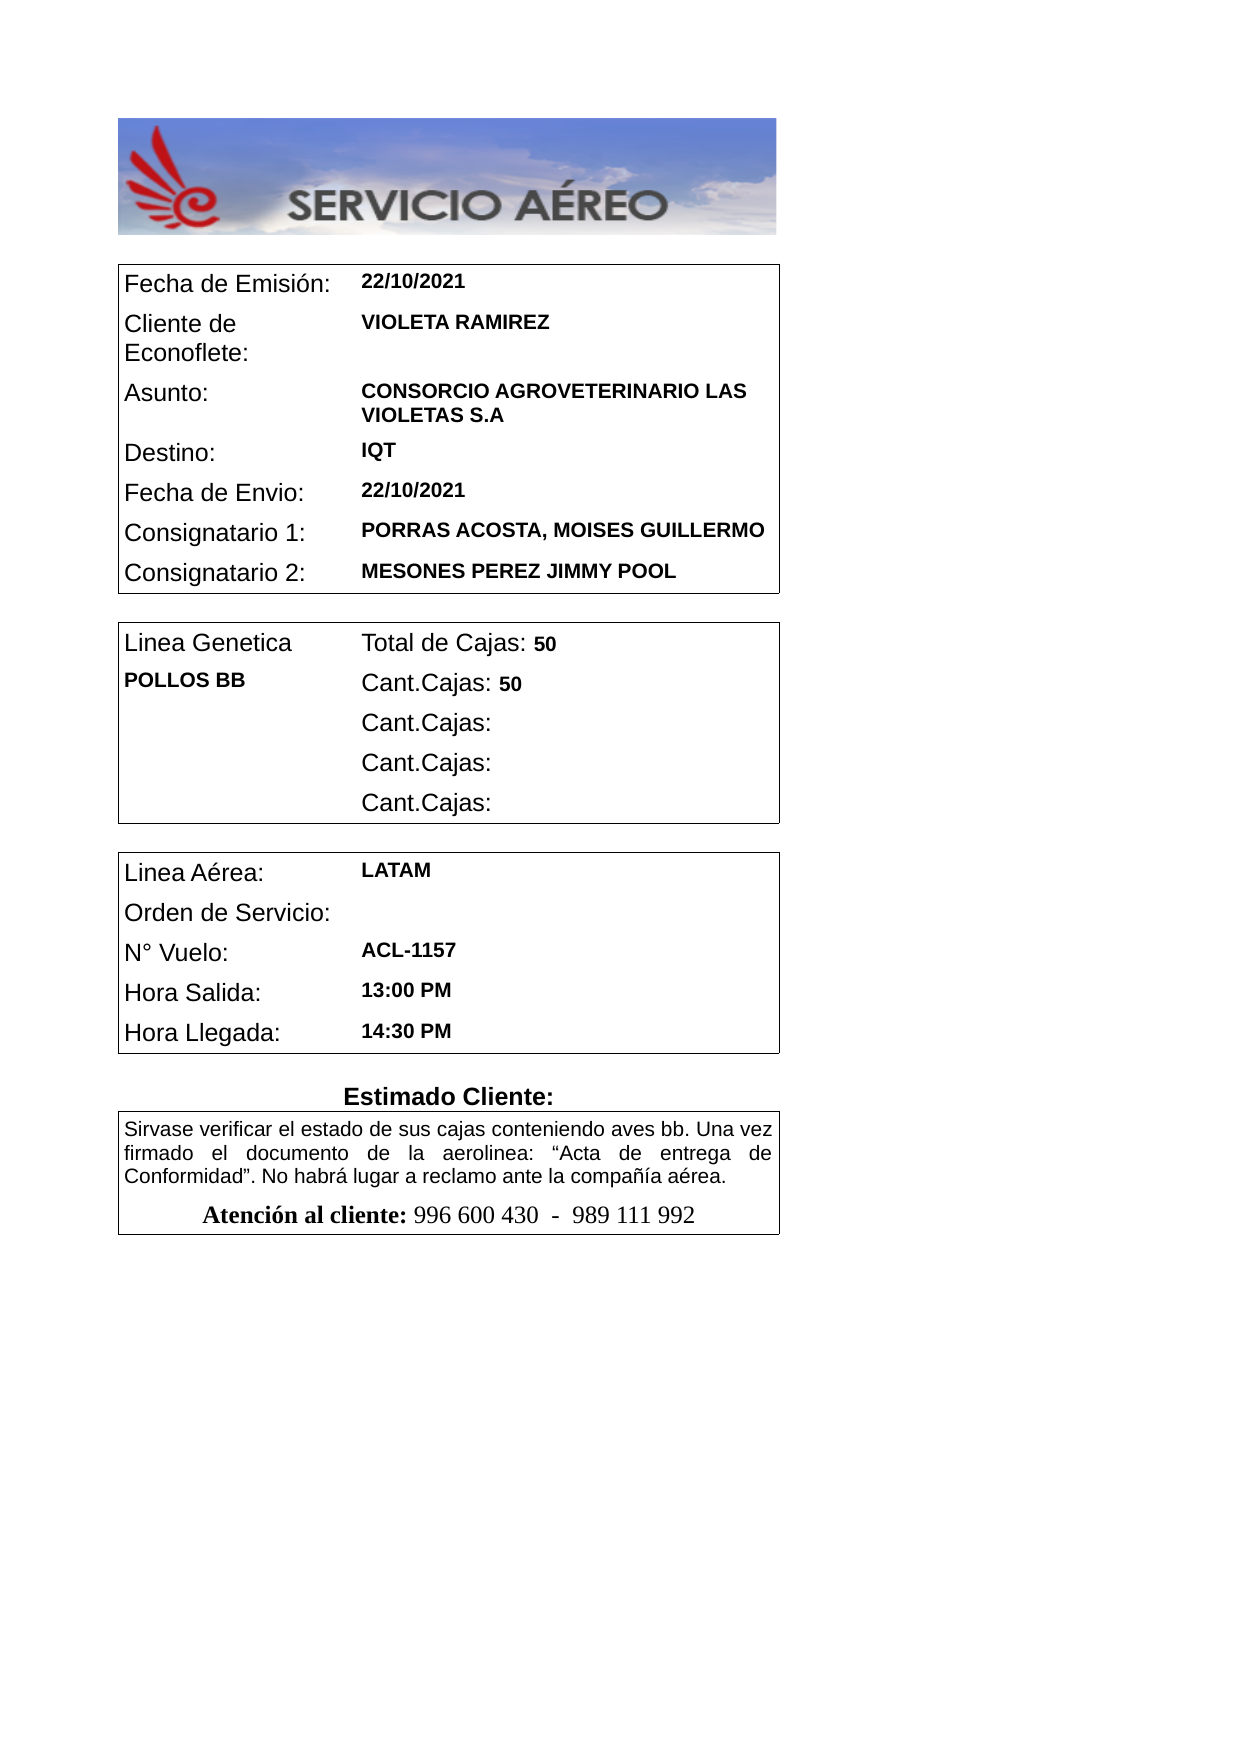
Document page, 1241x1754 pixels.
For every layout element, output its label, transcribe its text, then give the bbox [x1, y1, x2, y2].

table_cell Destino: [119, 432, 356, 472]
table_cell Consignatario 2: [119, 553, 356, 593]
table_cell Orden de Servicio: [119, 892, 356, 932]
table_cell IQT [356, 432, 779, 472]
table_cell 14:30 PM [356, 1013, 779, 1053]
picture [118, 118, 777, 235]
table_cell [356, 824, 779, 852]
table_cell Cant.Cajas: [356, 702, 779, 742]
table_cell [356, 892, 779, 932]
table_cell POLLOS BB [119, 662, 356, 702]
table_cell [119, 702, 356, 742]
table_cell LATAM [356, 853, 779, 892]
table_cell Estimado Cliente: [118, 1054, 779, 1111]
table_cell Consignatario 1: [119, 513, 356, 553]
table_cell Sirvase verificar el estado de sus cajas conteniendo aves bb. Una vez firmado el documento de la aerolinea: “Acta de entrega de Conformidad”. No habrá lugar a reclamo ante la compañía aérea. [119, 1112, 779, 1194]
table_cell Cliente de Econoflete: [119, 304, 356, 373]
table_cell [118, 824, 356, 852]
table_cell CONSORCIO AGROVETERINARIO LAS VIOLETAS S.A [356, 373, 779, 432]
table_cell [356, 594, 779, 622]
table_header 22/10/2021 [356, 265, 779, 304]
table_cell MESONES PEREZ JIMMY POOL [356, 553, 779, 593]
table_cell [119, 783, 356, 823]
table_cell VIOLETA RAMIREZ [356, 304, 779, 373]
table_header Fecha de Emisión: [119, 265, 356, 304]
table_cell Cant.Cajas: [356, 743, 779, 783]
table_cell Fecha de Envio: [119, 472, 356, 512]
table_cell 22/10/2021 [356, 472, 779, 512]
table_cell N° Vuelo: [119, 932, 356, 972]
table_cell Cant.Cajas: 50 [356, 662, 779, 702]
table_cell Cant.Cajas: [356, 783, 779, 823]
table_cell ACL-1157 [356, 932, 779, 972]
table_cell Asunto: [119, 373, 356, 432]
table_cell Linea Aérea: [119, 853, 356, 892]
table_cell [119, 743, 356, 783]
table_cell PORRAS ACOSTA, MOISES GUILLERMO [356, 513, 779, 553]
table_cell Total de Cajas: 50 [356, 623, 779, 662]
table_cell Linea Genetica [119, 623, 356, 662]
table_cell 13:00 PM [356, 973, 779, 1013]
table_cell [118, 594, 356, 622]
table_cell Atención al cliente: 996 600 430 - 989 111 992 [119, 1194, 779, 1234]
table_cell Hora Salida: [119, 973, 356, 1013]
table_cell Hora Llegada: [119, 1013, 356, 1053]
